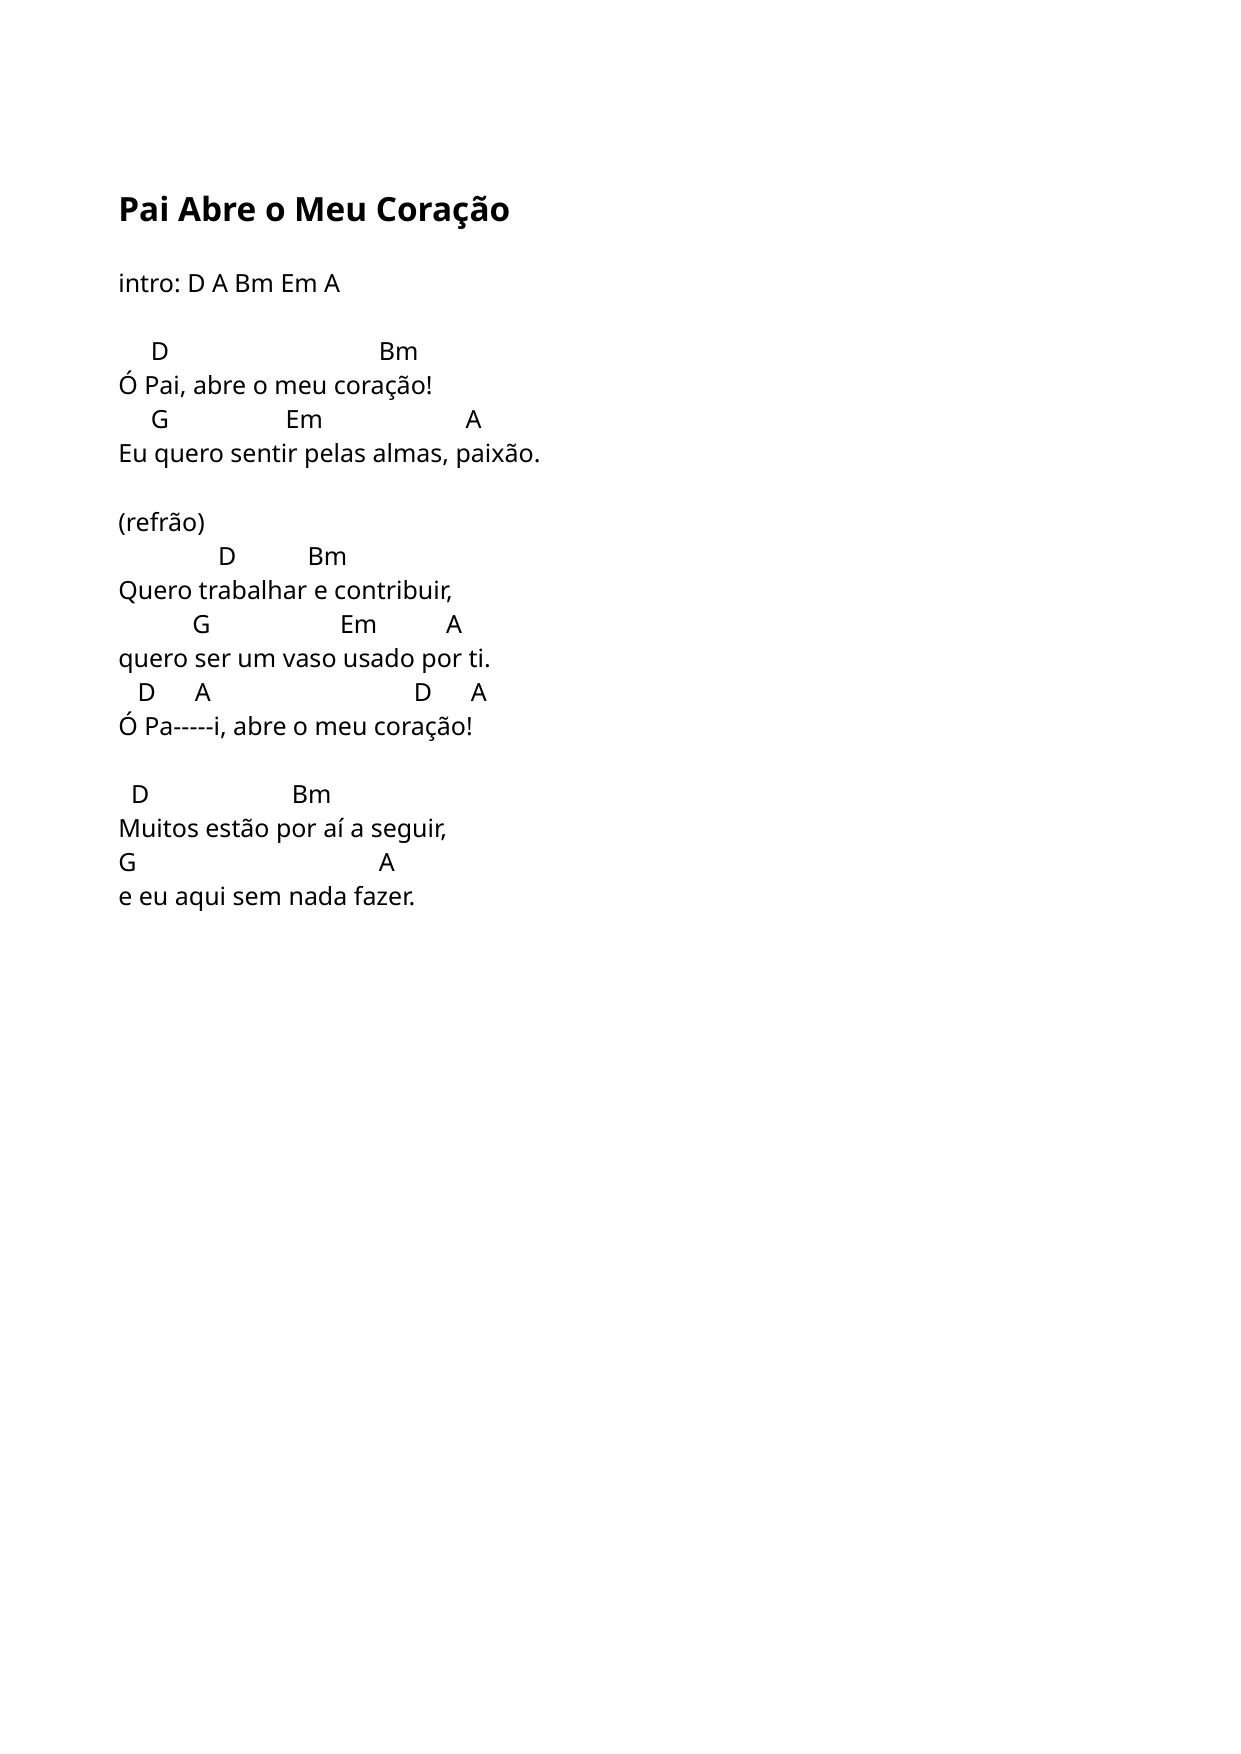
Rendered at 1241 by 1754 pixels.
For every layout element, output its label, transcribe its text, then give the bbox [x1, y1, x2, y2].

text quero ser um vaso usado por ti. [118, 640, 1122, 674]
text G Em A [118, 402, 1122, 436]
text e eu aqui sem nada fazer. [118, 879, 1122, 913]
text D Bm [118, 777, 1122, 811]
text D Bm [118, 334, 1122, 368]
text Pai Abre o Meu Coração [118, 186, 1122, 232]
text Ó Pa-----i, abre o meu coração! [118, 708, 1122, 743]
text Eu quero sentir pelas almas, paixão. [118, 436, 1122, 470]
text intro: D A Bm Em A [118, 266, 1122, 300]
text (refrão) [118, 504, 1122, 538]
text Muitos estão por aí a seguir, [118, 811, 1122, 845]
text D Bm [118, 538, 1122, 572]
text Ó Pai, abre o meu coração! [118, 368, 1122, 402]
text G A [118, 845, 1122, 879]
text Quero trabalhar e contribuir, [118, 572, 1122, 606]
text D A D A [118, 674, 1122, 708]
text G Em A [118, 606, 1122, 640]
